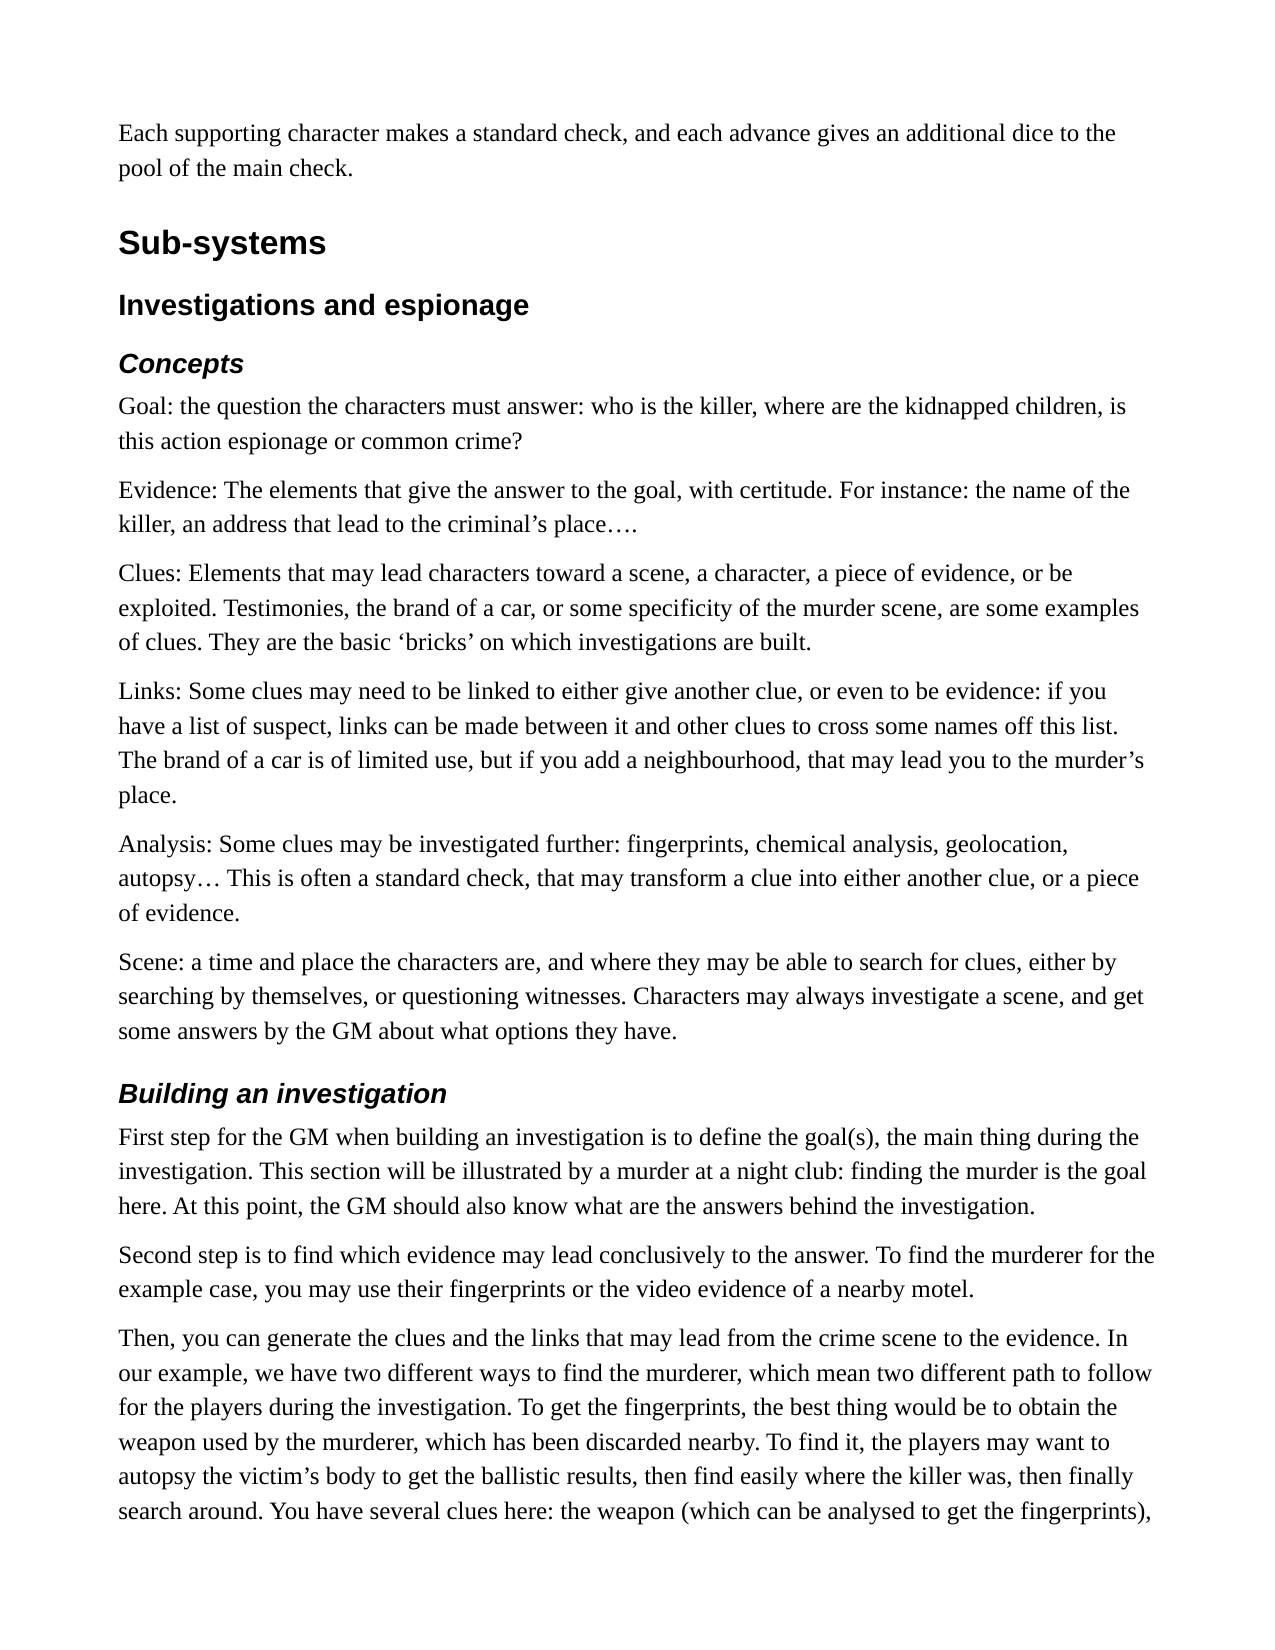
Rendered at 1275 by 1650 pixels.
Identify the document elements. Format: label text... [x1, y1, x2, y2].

text Goal: the question the characters must answer: who is the killer, where are the kidnapped children, is this action espionage or common crime? [118, 391, 1157, 454]
subtitle Sub-systems [118, 222, 1157, 261]
text Second step is to find which evidence may lead conclusively to the answer. To find the murderer for the example case, you may use their fingerprints or the video evidence of a nearby motel. [118, 1240, 1157, 1303]
text Clues: Elements that may lead characters toward a scene, a character, a piece of evidence, or be exploited. Testimonies, the brand of a car, or some specificity of the murder scene, are some examples of clues. They are the basic ‘bricks’ on which investigations are built. [118, 558, 1157, 656]
text Then, you can generate the clues and the links that may lead from the crime scene to the evidence. In our example, we have two different ways to find the murderer, which mean two different path to follow for the players during the investigation. To get the fingerprints, the best thing would be to obtain the weapon used by the murderer, which has been discarded nearby. To find it, the players may want to autopsy the victim’s body to get the ballistic results, then find easily where the killer was, then finally search around. You have several clues here: the weapon (which can be analysed to get the fingerprints), [118, 1323, 1157, 1524]
text Analysis: Some clues may be investigated further: fingerprints, chemical analysis, geolocation, autopsy… This is often a standard check, that may transform a clue into either another clue, or a piece of evidence. [118, 829, 1157, 927]
subtitle Building an investigation [118, 1077, 1157, 1109]
text Links: Some clues may need to be linked to either give another clue, or even to be evidence: if you have a list of suspect, links can be made between it and other clues to cross some names off this list. The brand of a car is of limited use, but if you add a neighbourhood, that may lead you to the murder’s place. [118, 676, 1157, 809]
subtitle Concepts [118, 347, 1157, 379]
text First step for the GM when building an investigation is to define the goal(s), the main thing during the investigation. This section will be illustrated by a murder at a night club: finding the murder is the goal here. At this point, the GM should also know what are the answers behind the investigation. [118, 1122, 1157, 1219]
text Evidence: The elements that give the answer to the goal, with certitude. For instance: the name of the killer, an address that lead to the criminal’s place…. [118, 475, 1157, 538]
text Scene: a time and place the characters are, and where they may be able to search for clues, either by searching by themselves, or questioning witnesses. Characters may always investigate a scene, and get some answers by the GM about what options they have. [118, 947, 1157, 1045]
text Each supporting character makes a standard check, and each advance gives an additional dice to the pool of the main check. [118, 118, 1157, 181]
subtitle Investigations and espionage [118, 288, 1157, 322]
